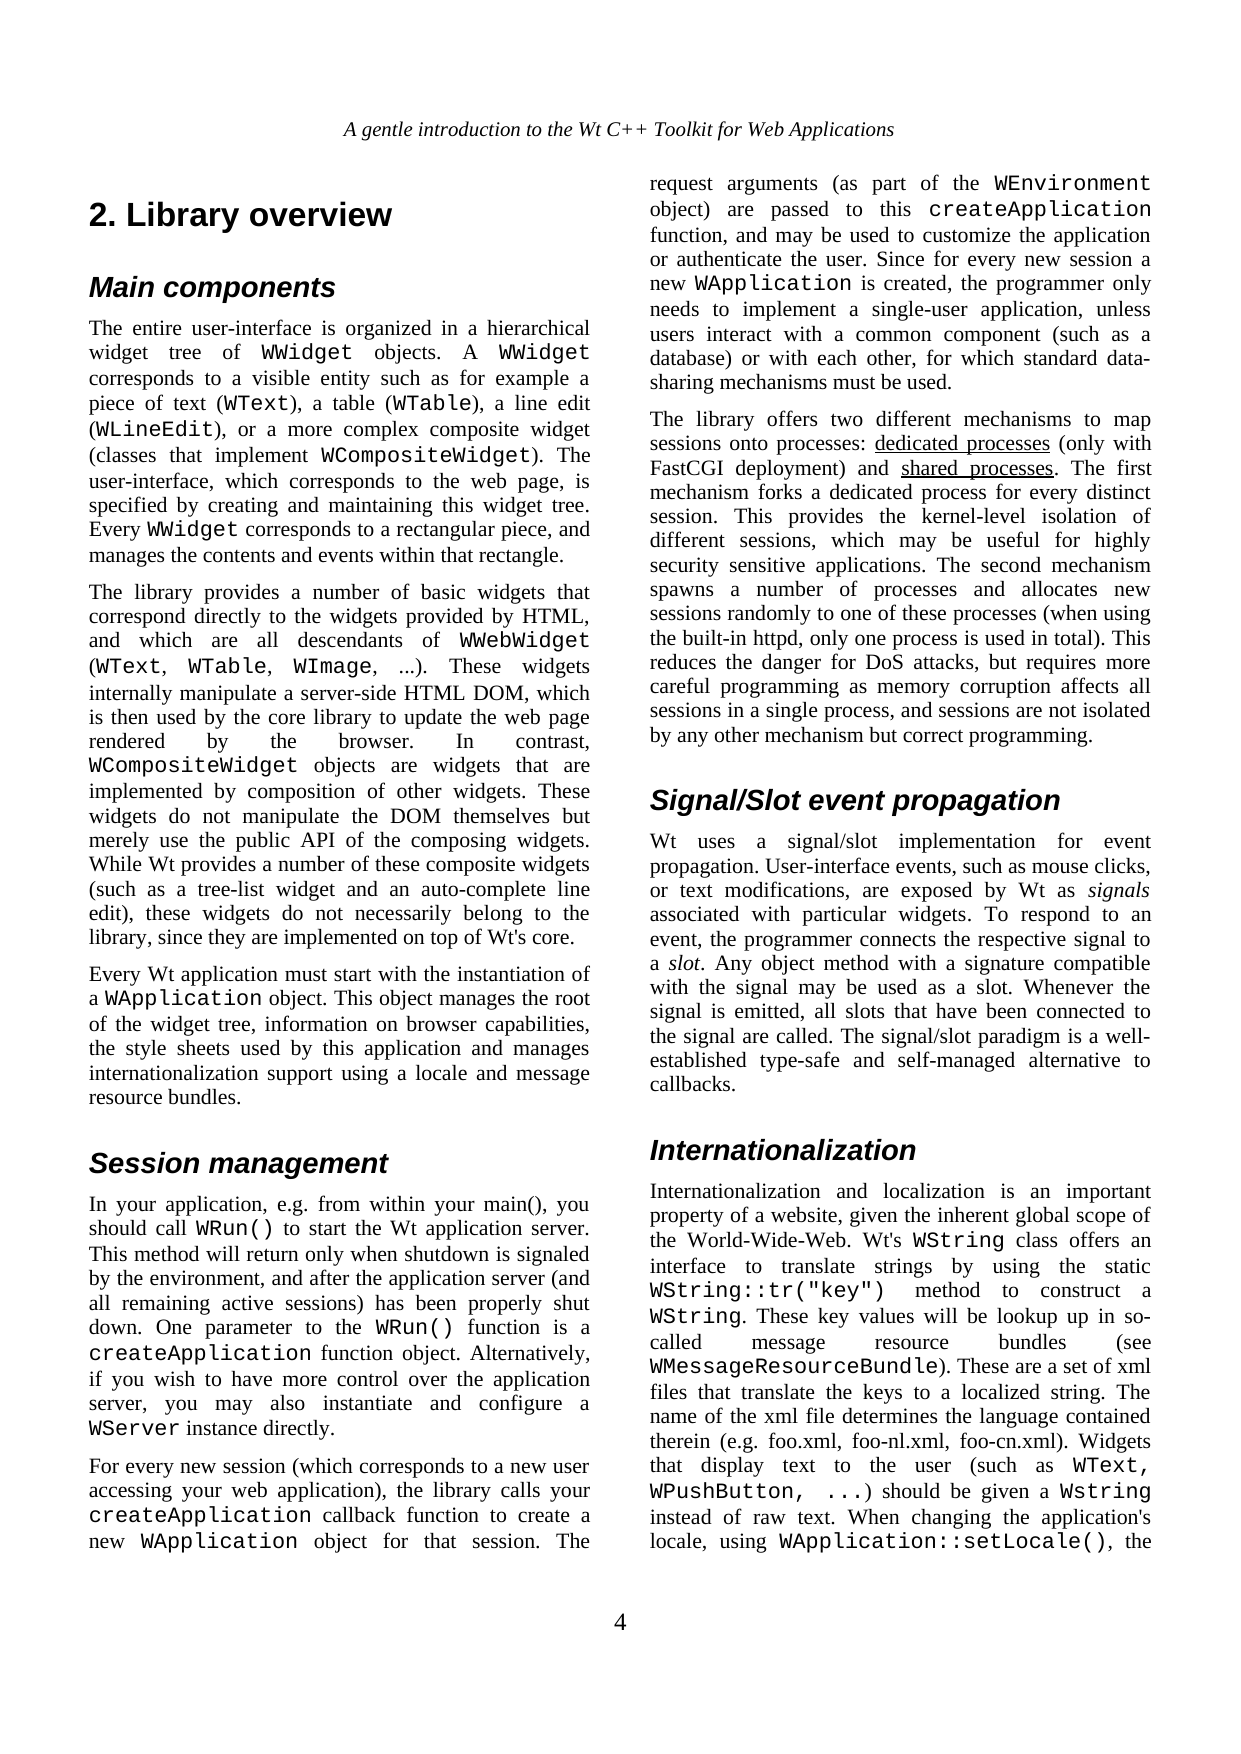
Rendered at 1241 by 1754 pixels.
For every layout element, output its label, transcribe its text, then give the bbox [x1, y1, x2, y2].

text Internationalization and localization is an important property of a website, given the inherent global scope of the World-Wide-Web. Wt's WString class offers an interface to translate strings by using the static WString::tr("key") method to construct a WString. These key values will be lookup up in so-called message resource bundles (see WMessageResourceBundle). These are a set of xml files that translate the keys to a localized string. The name of the xml file determines the language contained therein (e.g. foo.xml, foo-nl.xml, foo-cn.xml). Widgets that display text to the user (such as WText, WPushButton, ...) should be given a Wstring instead of raw text. When changing the application's locale, using WApplication::setLocale(), the [649, 1179, 1152, 1555]
text The entire user-interface is organized in a hierarchical widget tree of WWidget objects. A WWidget corresponds to a visible entity such as for example a piece of text (WText), a table (WTable), a line edit (WLineEdit), or a more complex composite widget (classes that implement WCompositeWidget). The user-interface, which corresponds to the web page, is specified by creating and maintaining this widget tree. Every WWidget corresponds to a rectangular piece, and manages the contents and events within that rectangle. [88, 316, 591, 567]
text request arguments (as part of the WEnvironment object) are passed to this createApplication function, and may be used to customize the application or authenticate the user. Since for every new session a new WApplication is created, the programmer only needs to implement a single-user application, unless users interact with a common component (such as a database) or with each other, for which standard data-sharing mechanisms must be used. [649, 171, 1152, 394]
subtitle Internationalization [649, 1134, 1152, 1166]
subtitle 2. Library overview [88, 196, 591, 233]
text In your application, e.g. from within your main(), you should call WRun() to start the Wt application server. This method will return only when shutdown is signaled by the environment, and after the application server (and all remaining active sessions) has been properly shut down. One parameter to the WRun() function is a createApplication function object. Alternatively, if you wish to have more control over the application server, you may also instantiate and configure a WServer instance directly. [88, 1192, 591, 1442]
subtitle Main components [88, 271, 591, 303]
subtitle Session management [88, 1147, 591, 1179]
text The library offers two different mechanisms to map sessions onto processes: dedicated processes (only with FastCGI deployment) and shared processes. The first mechanism forks a dedicated process for every distinct session. This provides the kernel-level isolation of different sessions, which may be useful for highly security sensitive applications. The second mechanism spawns a number of processes and allocates new sessions randomly to one of these processes (when using the built-in httpd, only one process is used in total). This reduces the danger for DoS attacks, but requires more careful programming as memory corruption affects all sessions in a single process, and sessions are not isolated by any other mechanism but correct programming. [649, 407, 1152, 747]
text The library provides a number of basic widgets that correspond directly to the widgets provided by HTML, and which are all descendants of WWebWidget (WText, WTable, WImage, ...). These widgets internally manipulate a server-side HTML DOM, which is then used by the core library to update the web page rendered by the browser. In contrast, WCompositeWidget objects are widgets that are implemented by composition of other widgets. These widgets do not manipulate the DOM themselves but merely use the public API of the composing widgets. While Wt provides a number of these composite widgets (such as a tree-list widget and an auto-complete line edit), these widgets do not necessarily belong to the library, since they are implemented on top of Wt's core. [88, 580, 591, 949]
text Every Wt application must start with the instantiation of a WApplication object. This object manages the root of the widget tree, information on browser capabilities, the style sheets used by this application and manages internationalization support using a locale and message resource bundles. [88, 962, 591, 1109]
text Wt uses a signal/slot implementation for event propagation. User-interface events, such as mouse clicks, or text modifications, are exposed by Wt as signals associated with particular widgets. To respond to an event, the programmer connects the respective signal to a slot. Any object method with a signature compatible with the signal may be used as a slot. Whenever the signal is emitted, all slots that have been connected to the signal are called. The signal/slot paradigm is a well-established type-safe and self-managed alternative to callbacks. [649, 829, 1152, 1096]
subtitle Signal/Slot event propagation [649, 784, 1152, 817]
text For every new session (which corresponds to a new user accessing your web application), the library calls your createApplication callback function to create a new WApplication object for that session. The [88, 1454, 591, 1555]
